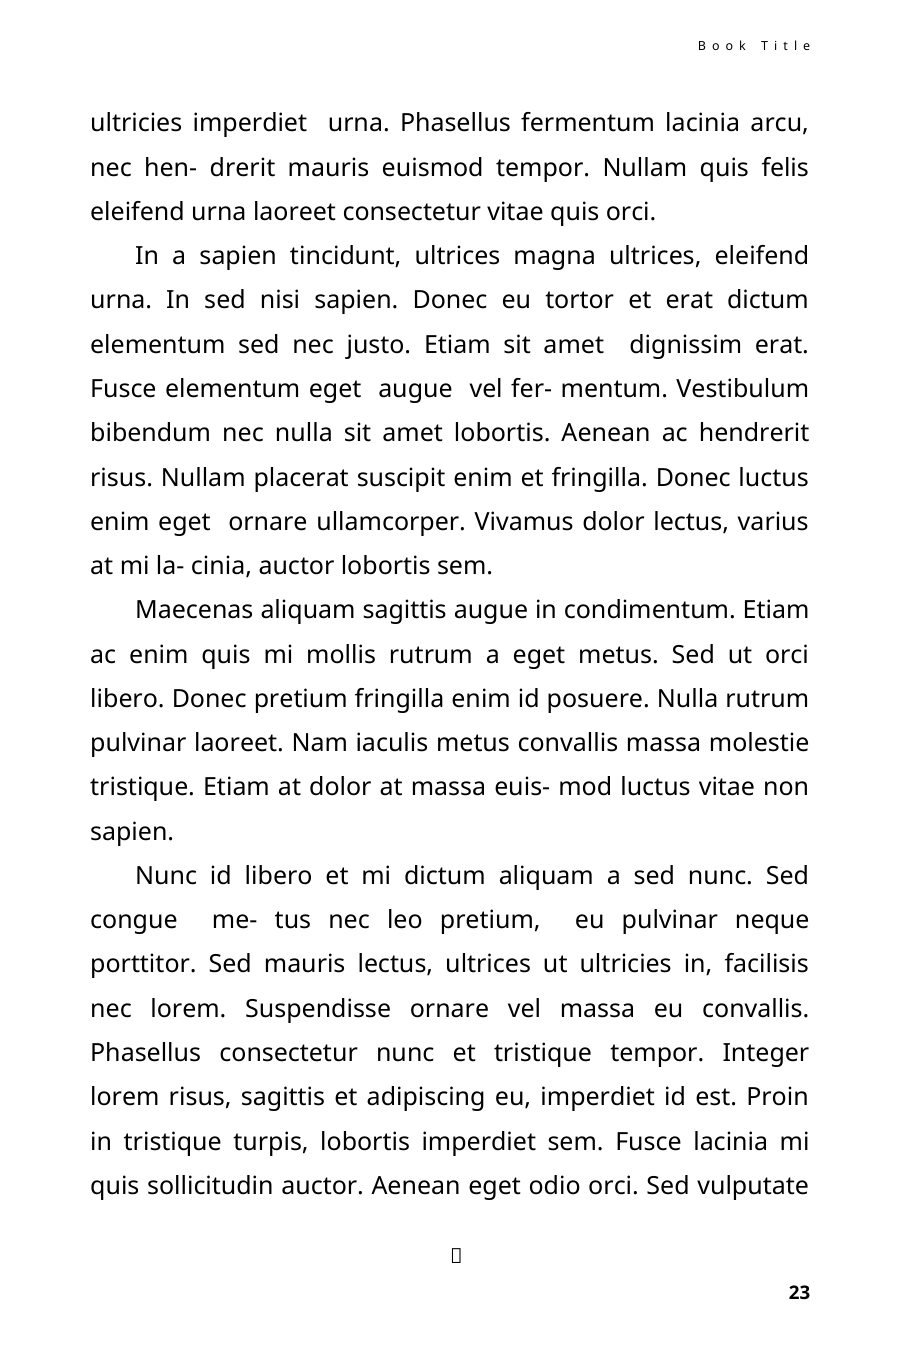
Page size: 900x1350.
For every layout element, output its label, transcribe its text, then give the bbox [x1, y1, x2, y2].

text Maecenas aliquam sagittis augue in condimentum. Etiam ac enim quis mi mollis rutrum a eget metus. Sed ut orci libero. Donec pretium fringilla enim id posuere. Nulla rutrum pulvinar laoreet. Nam iaculis metus convallis massa molestie tristique. Etiam at dolor at massa euis- mod luctus vitae non sapien. [90, 592, 810, 847]
text In a sapien tincidunt, ultrices magna ultrices, eleifend urna. In sed nisi sapien. Donec eu tortor et erat dictum elementum sed nec justo. Etiam sit amet dignissim erat. Fusce elementum eget augue vel fer- mentum. Vestibulum bibendum nec nulla sit amet lobortis. Aenean ac hendrerit risus. Nullam placerat suscipit enim et fringilla. Donec luctus enim eget ornare ullamcorper. Vivamus dolor lectus, varius at mi la- cinia, auctor lobortis sem. [90, 238, 810, 582]
text ultricies imperdiet urna. Phasellus fermentum lacinia arcu, nec hen- drerit mauris euismod tempor. Nullam quis felis eleifend urna laoreet consectetur vitae quis orci. [90, 105, 810, 228]
text Nunc id libero et mi dictum aliquam a sed nunc. Sed congue me- tus nec leo pretium, eu pulvinar neque porttitor. Sed mauris lectus, ultrices ut ultricies in, facilisis nec lorem. Suspendisse ornare vel massa eu convallis. Phasellus consectetur nunc et tristique tempor. Integer lorem risus, sagittis et adipiscing eu, imperdiet id est. Proin in tristique turpis, lobortis imperdiet sem. Fusce lacinia mi quis sollicitudin auctor. Aenean eget odio orci. Sed vulputate [90, 858, 810, 1202]
